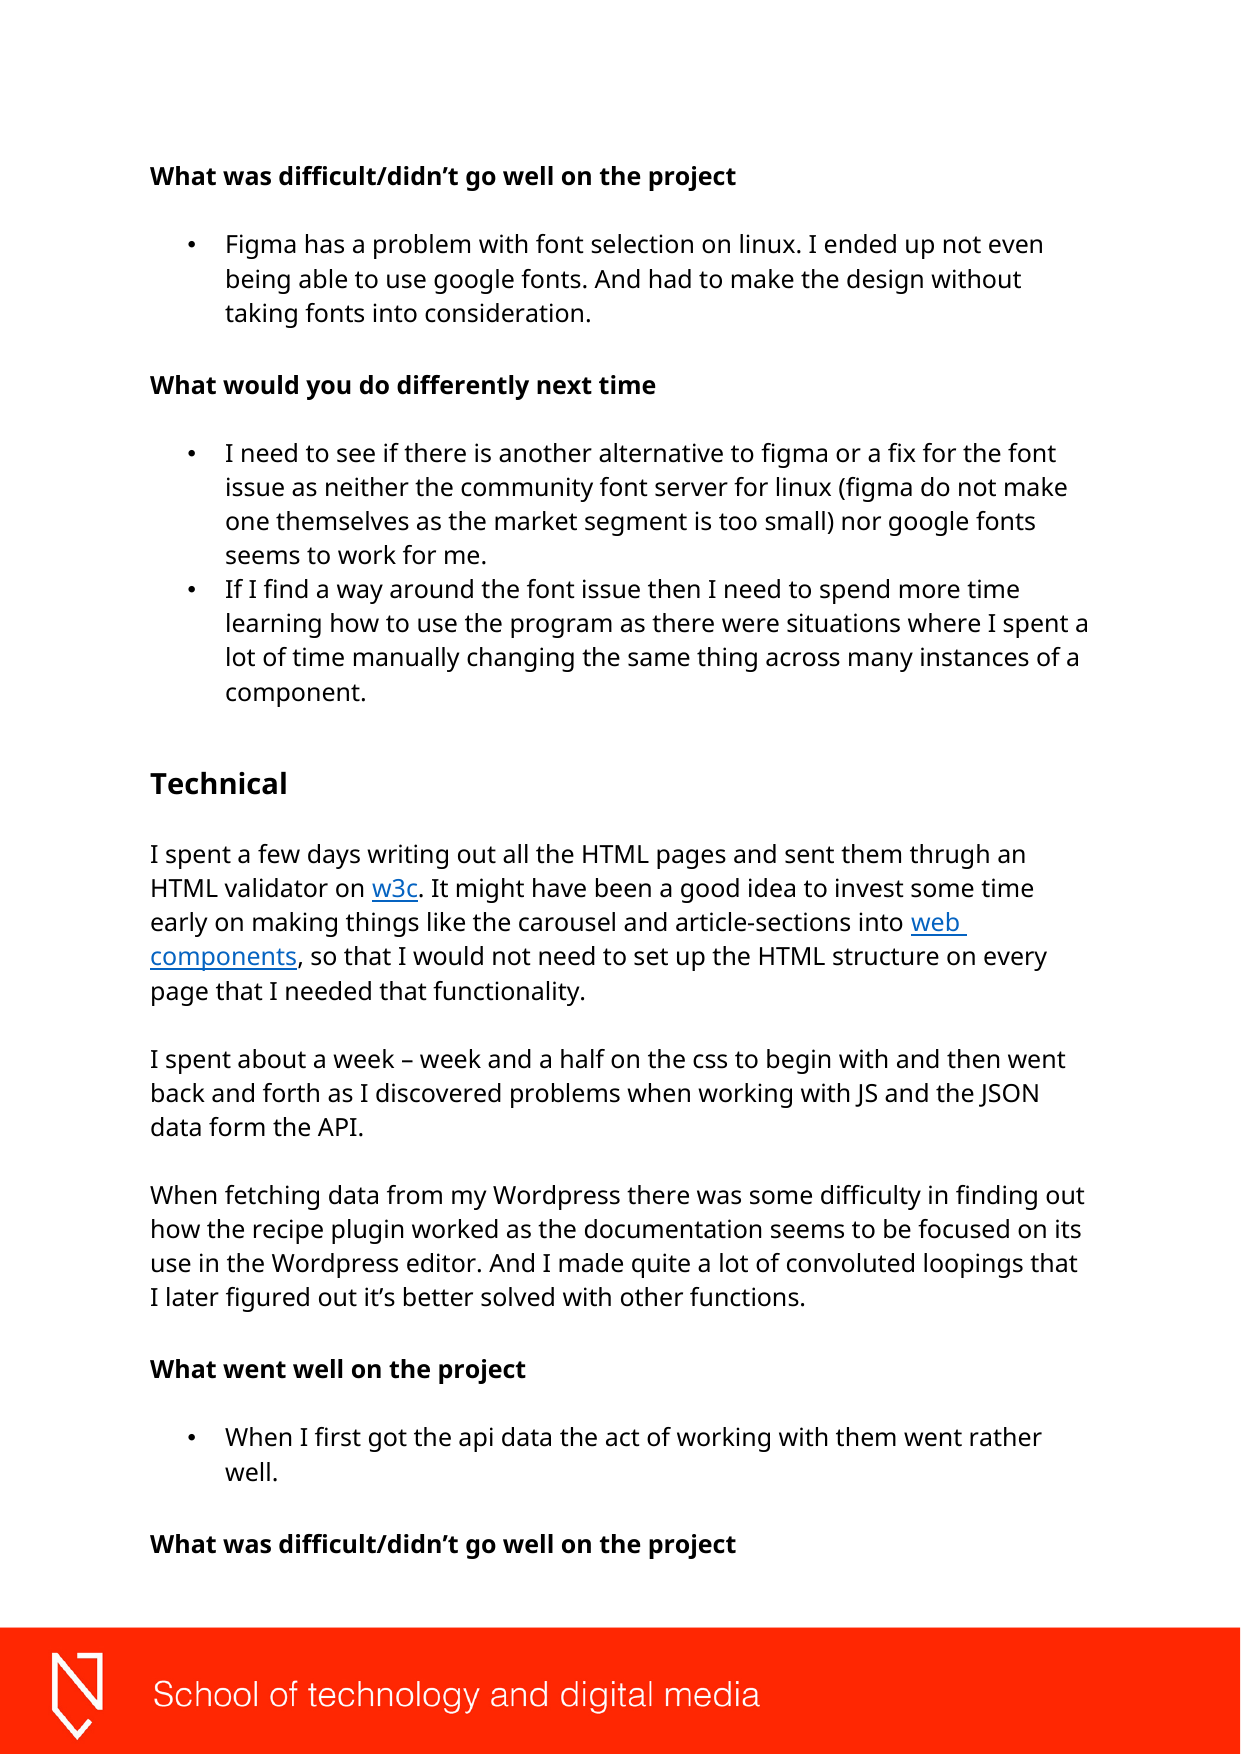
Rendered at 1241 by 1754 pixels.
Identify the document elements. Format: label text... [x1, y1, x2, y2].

subtitle What was difficult/didn’t go well on the project [150, 1526, 1090, 1561]
text I spent about a week – week and a half on the css to begin with and then went back and forth as I discovered problems when working with JS and the JSON data form the API. [150, 1041, 1090, 1143]
text I spent a few days writing out all the HTML pages and sent them thrugh an HTML validator on w3c. It might have been a good idea to invest some time early on making things like the carousel and article-sections into web components, so that I would not need to set up the HTML structure on every page that I needed that functionality. [150, 837, 1090, 1007]
list When I first got the api data the act of working with them went rather well. [187, 1420, 1090, 1488]
subtitle What was difficult/didn’t go well on the project [150, 159, 1090, 193]
list I need to see if there is another alternative to figma or a fix for the font issue as neither the community font server for linux (figma do not make one themselves as the market segment is too small) nor google fonts seems to work for me. [187, 436, 1090, 572]
subtitle What would you do differently next time [150, 368, 1090, 402]
list Figma has a problem with font selection on linux. I ended up not even being able to use google fonts. And had to make the design without taking fonts into consideration. [187, 227, 1090, 329]
subtitle What went well on the project [150, 1352, 1090, 1386]
subtitle Technical [150, 763, 1090, 803]
picture [0, 1618, 1241, 1754]
text When fetching data from my Wordpress there was some difficulty in finding out how the recipe plugin worked as the documentation seems to be focused on its use in the Wordpress editor. And I made quite a lot of convoluted loopings that I later figured out it’s better solved with other functions. [150, 1177, 1090, 1314]
list If I find a way around the font issue then I need to spend more time learning how to use the program as there were situations where I spent a lot of time manually changing the same thing across many instances of a component. [187, 572, 1090, 708]
